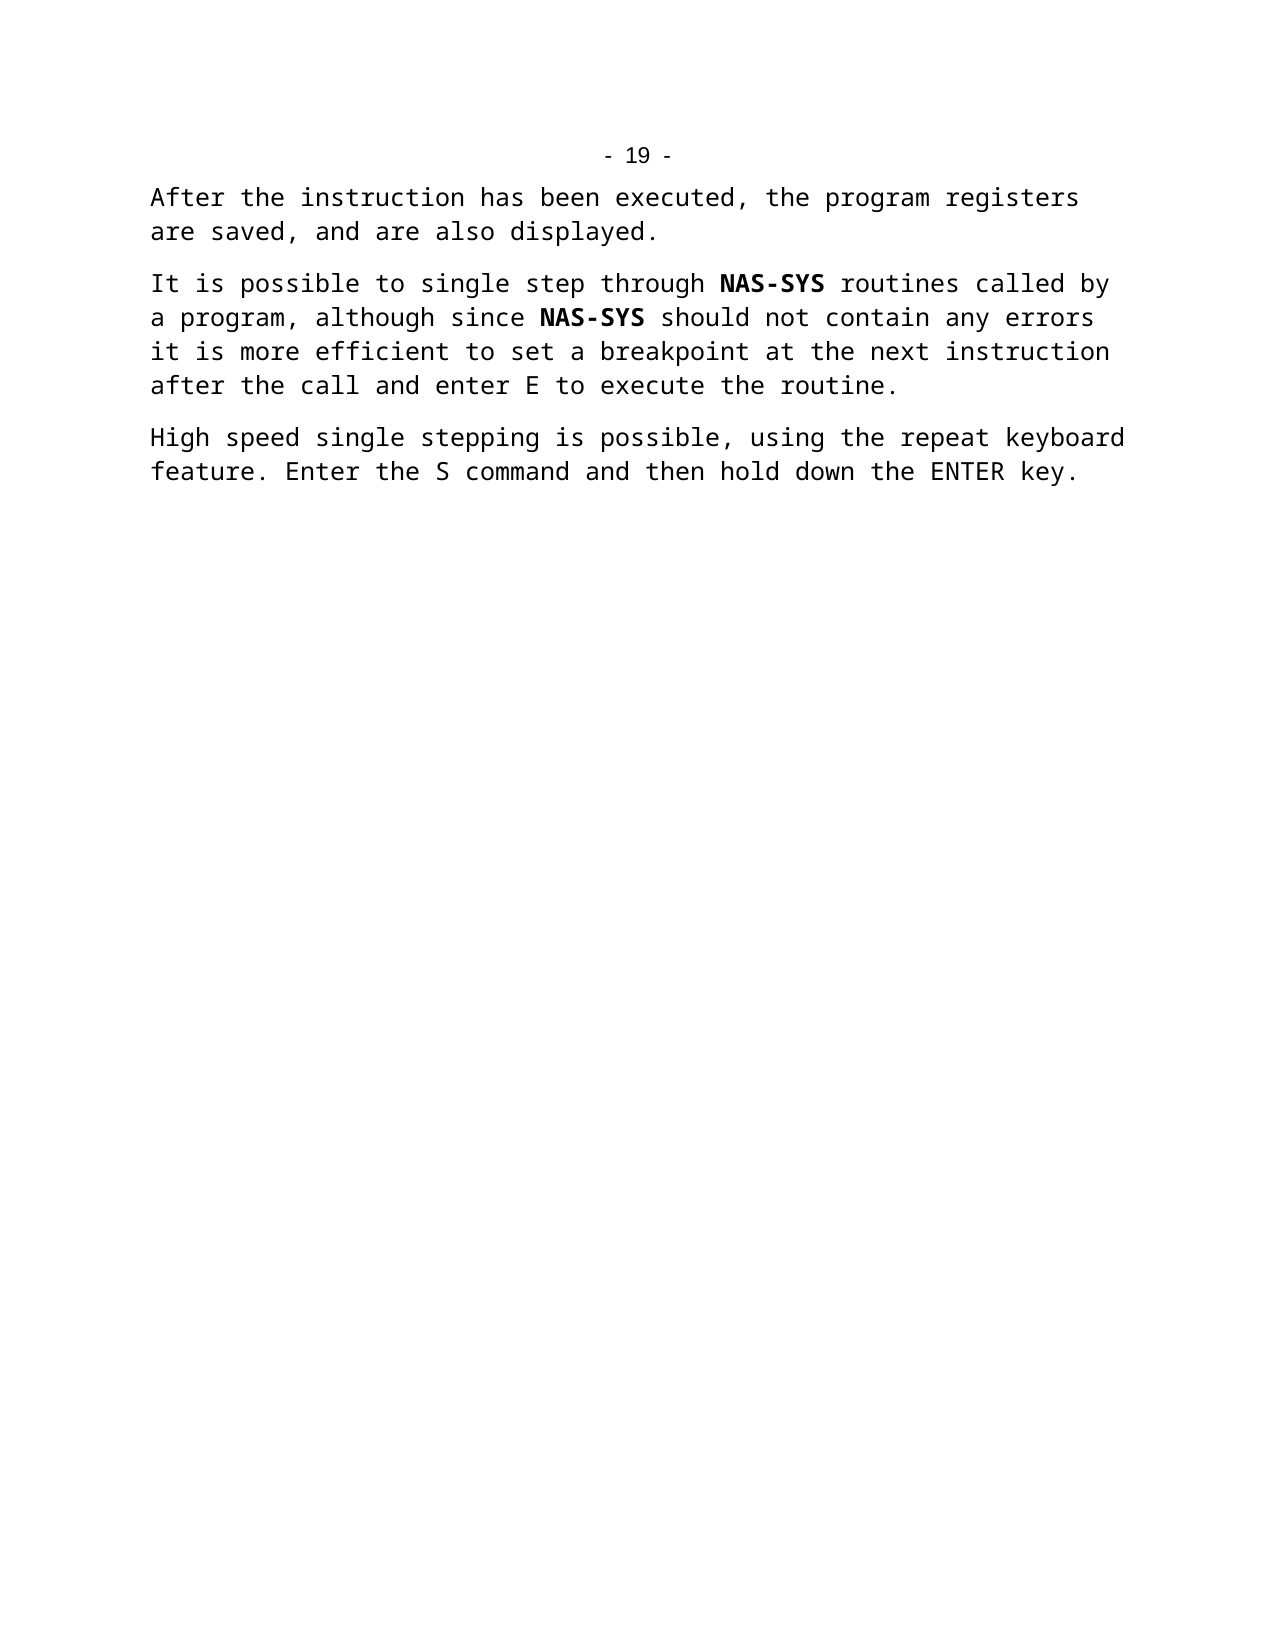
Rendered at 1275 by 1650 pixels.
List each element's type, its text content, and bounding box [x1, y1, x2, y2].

text It is possible to single step through NAS-SYS routines called by a program, although since NAS-SYS should not contain any errors it is more efficient to set a breakpoint at the next instruction after the call and enter E to execute the routine. [150, 266, 1125, 402]
text High speed single stepping is possible, using the repeat keyboard feature. Enter the S command and then hold down the ENTER key. [150, 420, 1125, 488]
text After the instruction has been executed, the program registers are saved, and are also displayed. [150, 180, 1125, 248]
